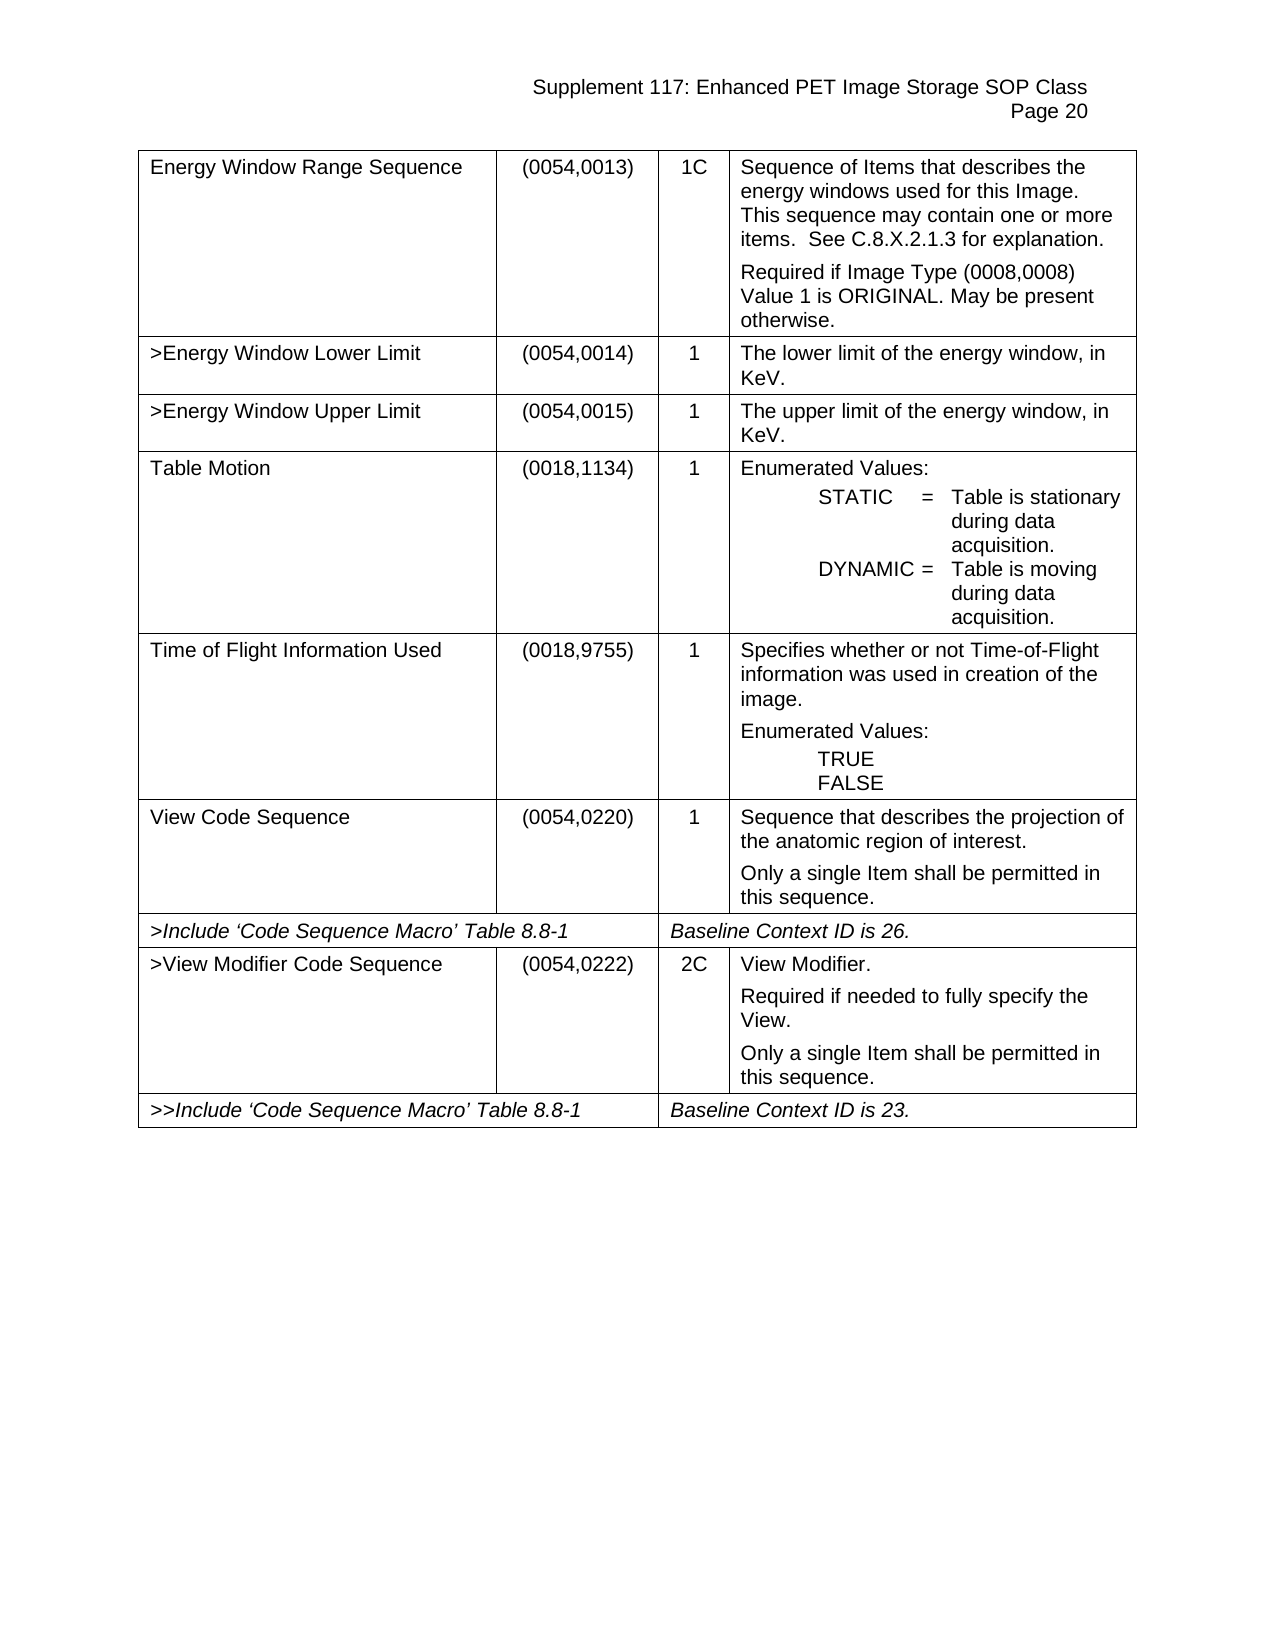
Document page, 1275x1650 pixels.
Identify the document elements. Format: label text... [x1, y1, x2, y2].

table_cell Specifies whether or not Time-of-Flight information was used in creation of the image. Enumerated Values: TRUE FALSE [730, 634, 1136, 799]
table_cell Time of Flight Information Used [139, 634, 496, 799]
table_cell >Energy Window Lower Limit [139, 337, 496, 394]
table_cell The upper limit of the energy window, in KeV. [730, 395, 1136, 451]
table_cell Table Motion [139, 452, 496, 633]
table_cell >Energy Window Upper Limit [139, 395, 496, 451]
table_cell (0054,0222) [497, 948, 658, 1093]
table_cell The lower limit of the energy window, in KeV. [730, 337, 1136, 394]
table_cell >Include ‘Code Sequence Macro’ Table 8.8-1 [139, 914, 658, 947]
table_cell 1C [659, 151, 729, 336]
table_cell Baseline Context ID is 23. [659, 1094, 1136, 1127]
table_cell (0018,9755) [497, 634, 658, 799]
table_cell 2C [659, 948, 729, 1093]
table_cell >>Include ‘Code Sequence Macro’ Table 8.8-1 [139, 1094, 658, 1127]
table_cell (0018,1134) [497, 452, 658, 633]
table_cell Baseline Context ID is 26. [659, 914, 1136, 947]
table_cell 1 [659, 395, 729, 451]
table_cell 1 [659, 634, 729, 799]
table_cell 1 [659, 337, 729, 394]
table_cell (0054,0015) [497, 395, 658, 451]
table_cell (0054,0220) [497, 800, 658, 913]
table_cell (0054,0013) [497, 151, 658, 336]
table_cell >View Modifier Code Sequence [139, 948, 496, 1093]
table_cell View Code Sequence [139, 800, 496, 913]
table_cell Enumerated Values: STATIC = Table is stationary during data acquisition. DYNAMIC = Table is moving during data acquisition. [730, 452, 1136, 633]
table_cell (0054,0014) [497, 337, 658, 394]
table_cell View Modifier. Required if needed to fully specify the View. Only a single Item shall be permitted in this sequence. [730, 948, 1136, 1093]
table_cell Energy Window Range Sequence [139, 151, 496, 336]
table_cell 1 [659, 800, 729, 913]
table_cell 1 [659, 452, 729, 633]
table_cell Sequence of Items that describes the energy windows used for this Image. This sequence may contain one or more items. See C.8.X.2.1.3 for explanation. Required if Image Type (0008,0008) Value 1 is ORIGINAL. May be present otherwise. [730, 151, 1136, 336]
table_cell Sequence that describes the projection of the anatomic region of interest. Only a single Item shall be permitted in this sequence. [730, 800, 1136, 913]
